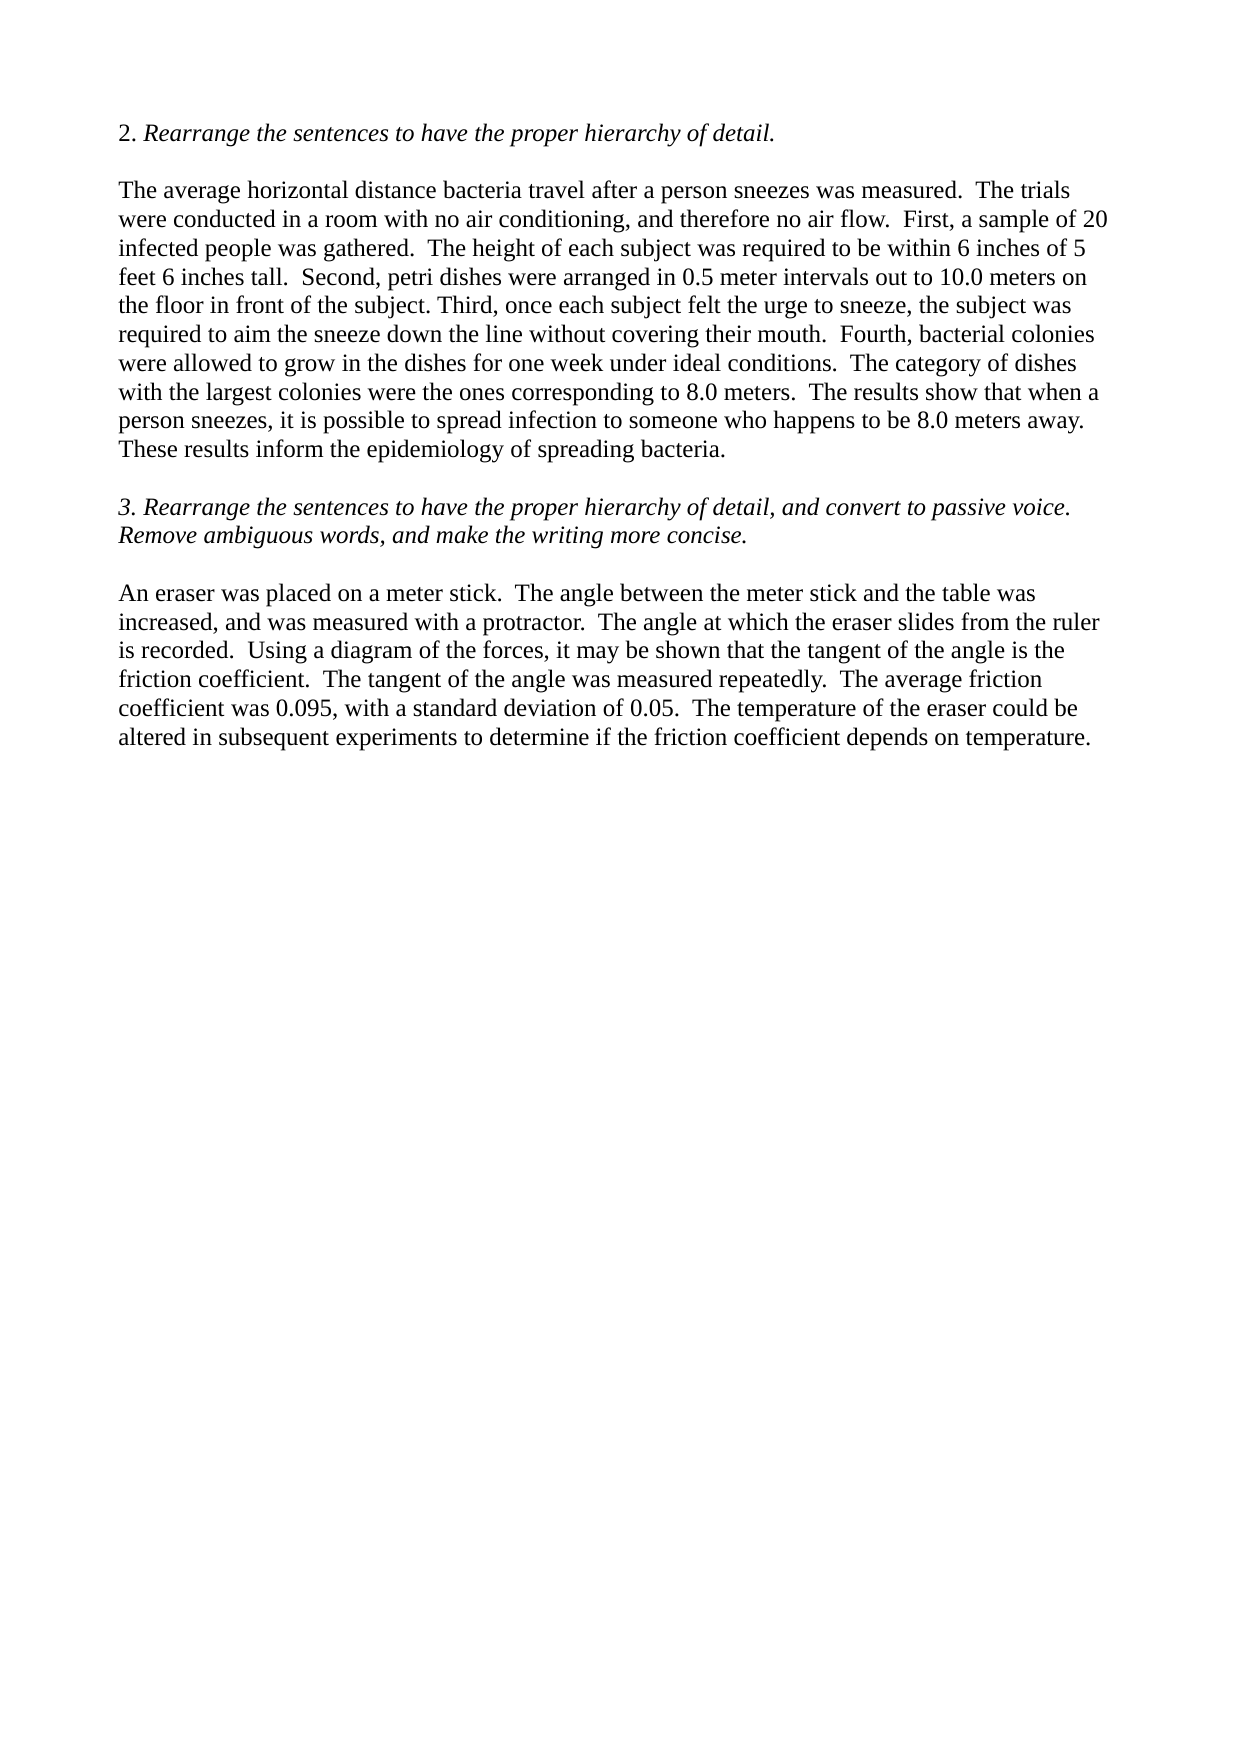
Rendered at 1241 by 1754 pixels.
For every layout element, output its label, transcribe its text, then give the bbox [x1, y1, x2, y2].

text 2. Rearrange the sentences to have the proper hierarchy of detail. [118, 118, 1122, 147]
text The average horizontal distance bacteria travel after a person sneezes was measured. The trials were conducted in a room with no air conditioning, and therefore no air flow. First, a sample of 20 infected people was gathered. The height of each subject was required to be within 6 inches of 5 feet 6 inches tall. Second, petri dishes were arranged in 0.5 meter intervals out to 10.0 meters on the floor in front of the subject. Third, once each subject felt the urge to sneeze, the subject was required to aim the sneeze down the line without covering their mouth. Fourth, bacterial colonies were allowed to grow in the dishes for one week under ideal conditions. The category of dishes with the largest colonies were the ones corresponding to 8.0 meters. The results show that when a person sneezes, it is possible to spread infection to someone who happens to be 8.0 meters away. These results inform the epidemiology of spreading bacteria. [118, 176, 1122, 463]
text 3. Rearrange the sentences to have the proper hierarchy of detail, and convert to passive voice. Remove ambiguous words, and make the writing more concise. [118, 492, 1122, 549]
text An eraser was placed on a meter stick. The angle between the meter stick and the table was increased, and was measured with a protractor. The angle at which the eraser slides from the ruler is recorded. Using a diagram of the forces, it may be shown that the tangent of the angle is the friction coefficient. The tangent of the angle was measured repeatedly. The average friction coefficient was 0.095, with a standard deviation of 0.05. The temperature of the eraser could be altered in subsequent experiments to determine if the friction coefficient depends on temperature. [118, 578, 1122, 751]
